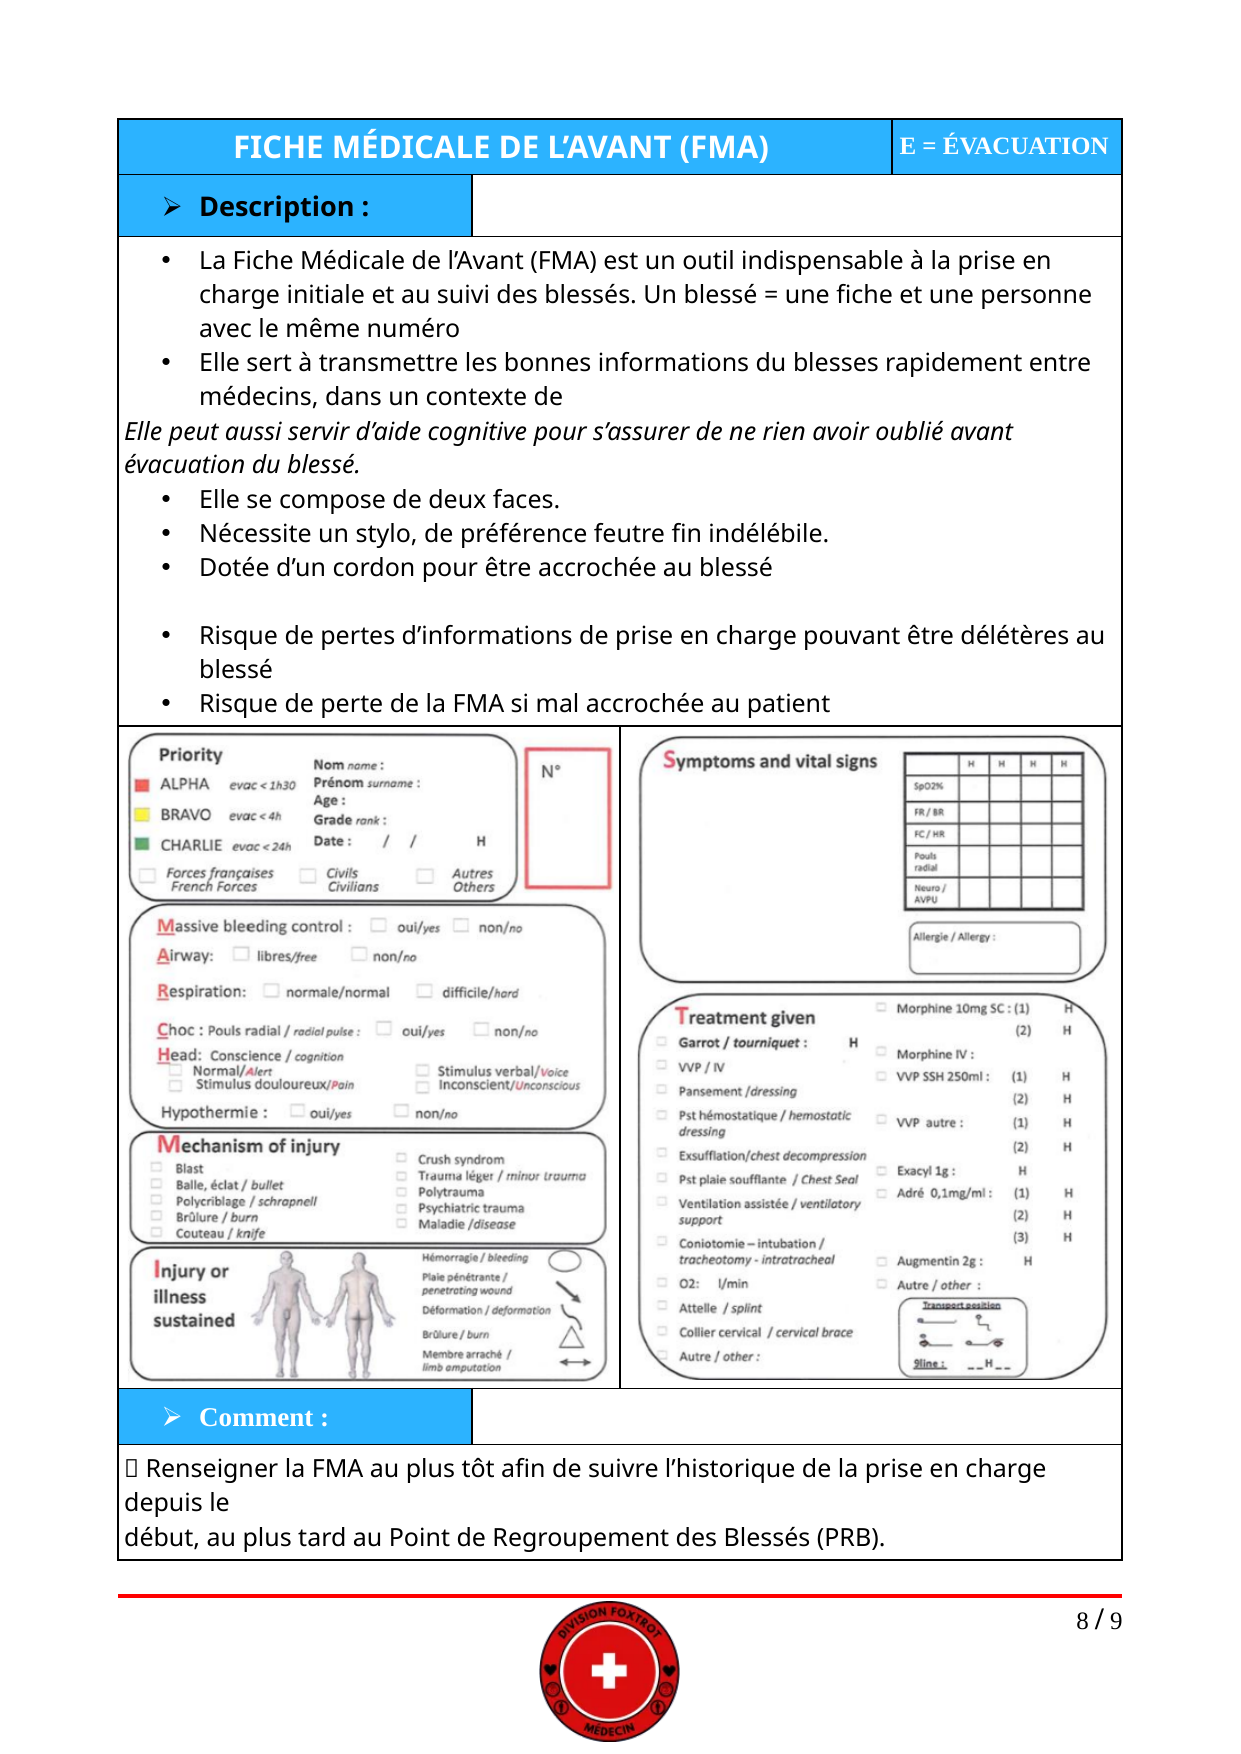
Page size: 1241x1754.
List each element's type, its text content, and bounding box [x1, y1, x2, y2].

table_cell La Fiche Médicale de l’Avant (FMA) est un outil indispensable à la prise en charge initiale et au suivi des blessés. Un blessé = une fiche et une personne avec le même numéro Elle sert à transmettre les bonnes informations du blesses rapidement entre médecins, dans un contexte de Elle peut aussi servir d’aide cognitive pour s’assurer de ne rien avoir oublié avant évacuation du blessé. Elle se compose de deux faces. Nécessite un stylo, de préférence feutre fin indélébile. Dotée d’un cordon pour être accrochée au blessé Risque de pertes d’informations de prise en charge pouvant être délétères au blessé Risque de perte de la FMA si mal accrochée au patient [119, 237, 1121, 725]
picture [123, 732, 615, 1382]
table_cell Comment : [119, 1389, 471, 1444]
picture [539, 1601, 680, 1742]
table_cell [473, 1389, 1121, 1444]
table_cell Description : [119, 175, 471, 236]
table_cell [473, 175, 1121, 236]
table_cell [119, 727, 619, 1388]
table_cell  Renseigner la FMA au plus tôt afin de suivre l’historique de la prise en charge depuis le début, au plus tard au Point de Regroupement des Blessés (PRB). [119, 1445, 1121, 1559]
picture [632, 732, 1110, 1380]
table_cell [621, 727, 1121, 1388]
table_header FICHE MÉDICALE DE L’AVANT (FMA) [119, 120, 891, 174]
table_header E = ÉVACUATION [893, 120, 1121, 174]
